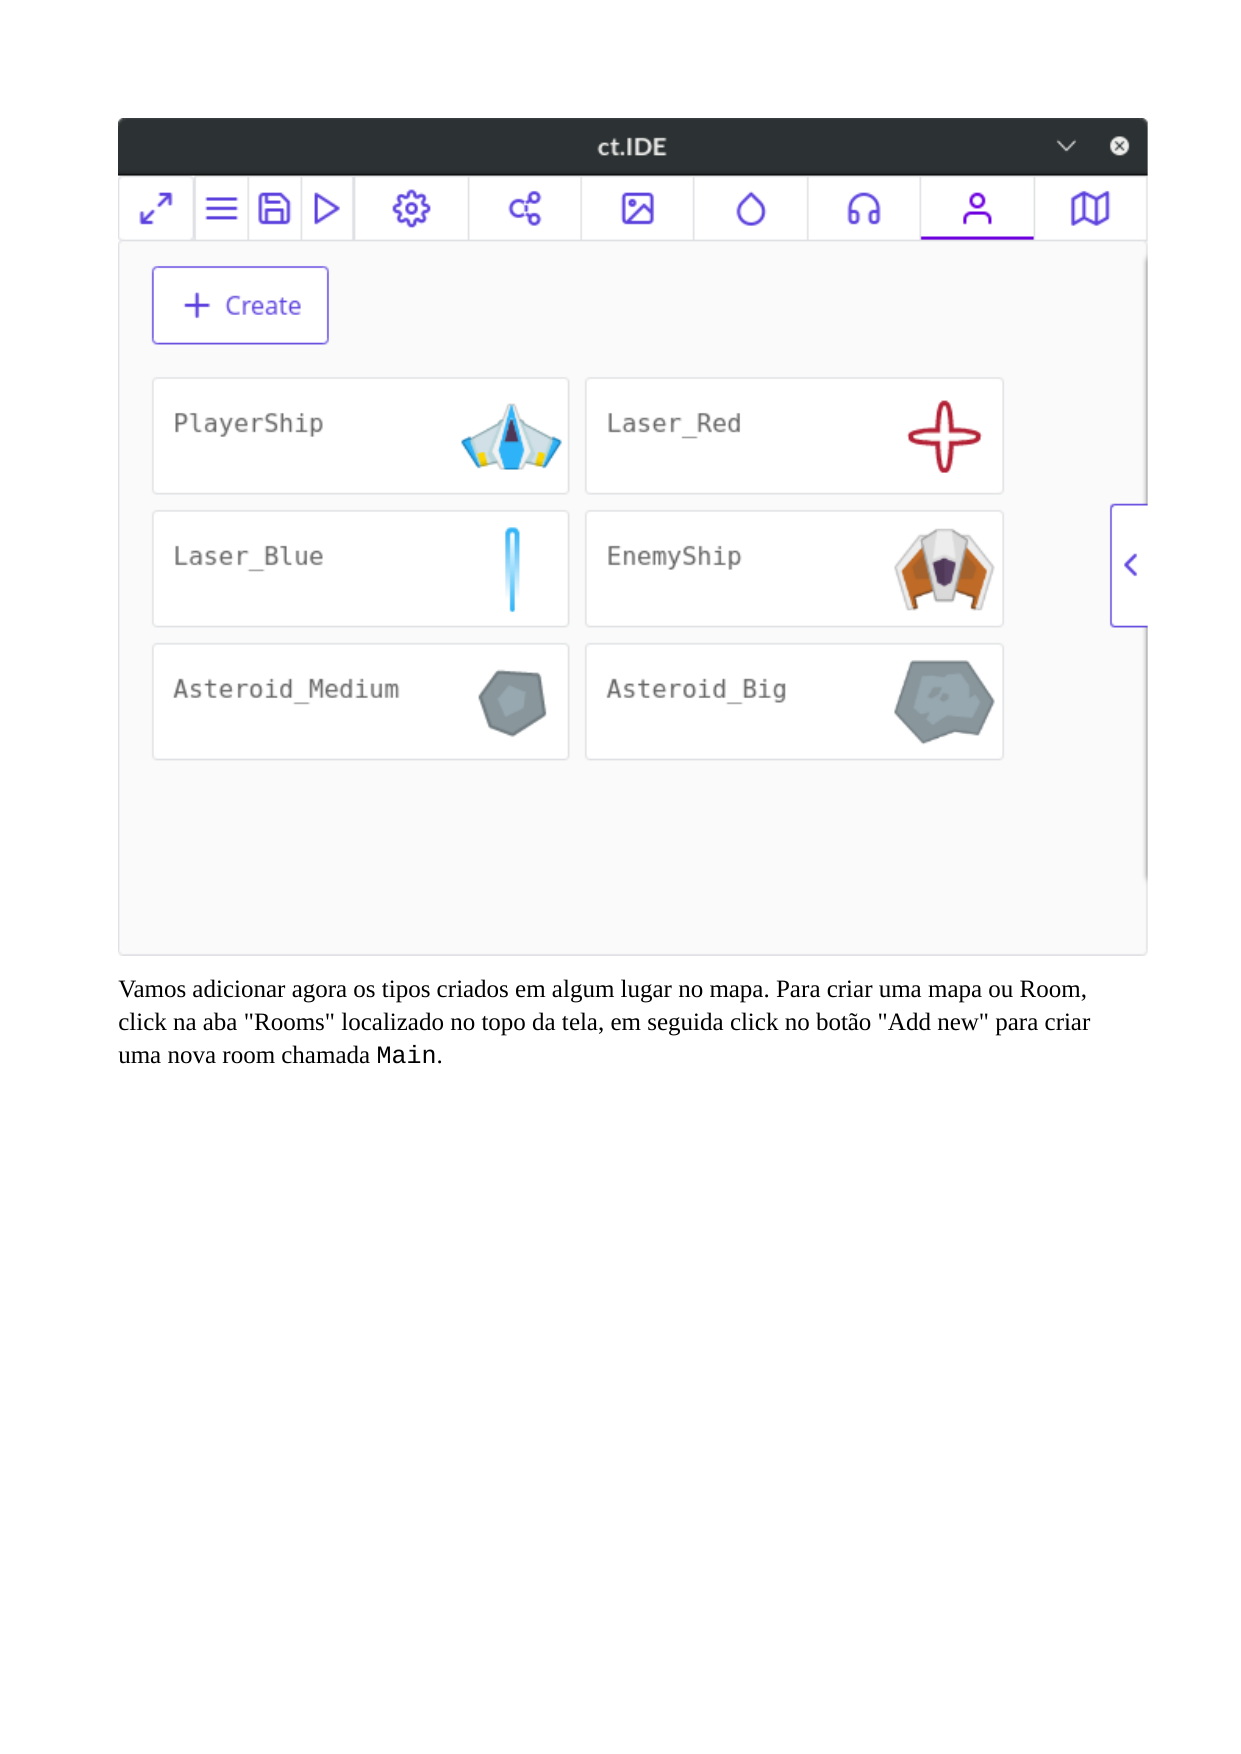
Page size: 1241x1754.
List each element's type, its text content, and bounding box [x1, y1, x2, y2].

text Vamos adicionar agora os tipos criados em algum lugar no mapa. Para criar uma mapa ou Room, click na aba "Rooms" localizado no topo da tela, em seguida click no botão "Add new" para criar uma nova room chamada Main. [118, 974, 1122, 1071]
picture [118, 118, 1148, 956]
